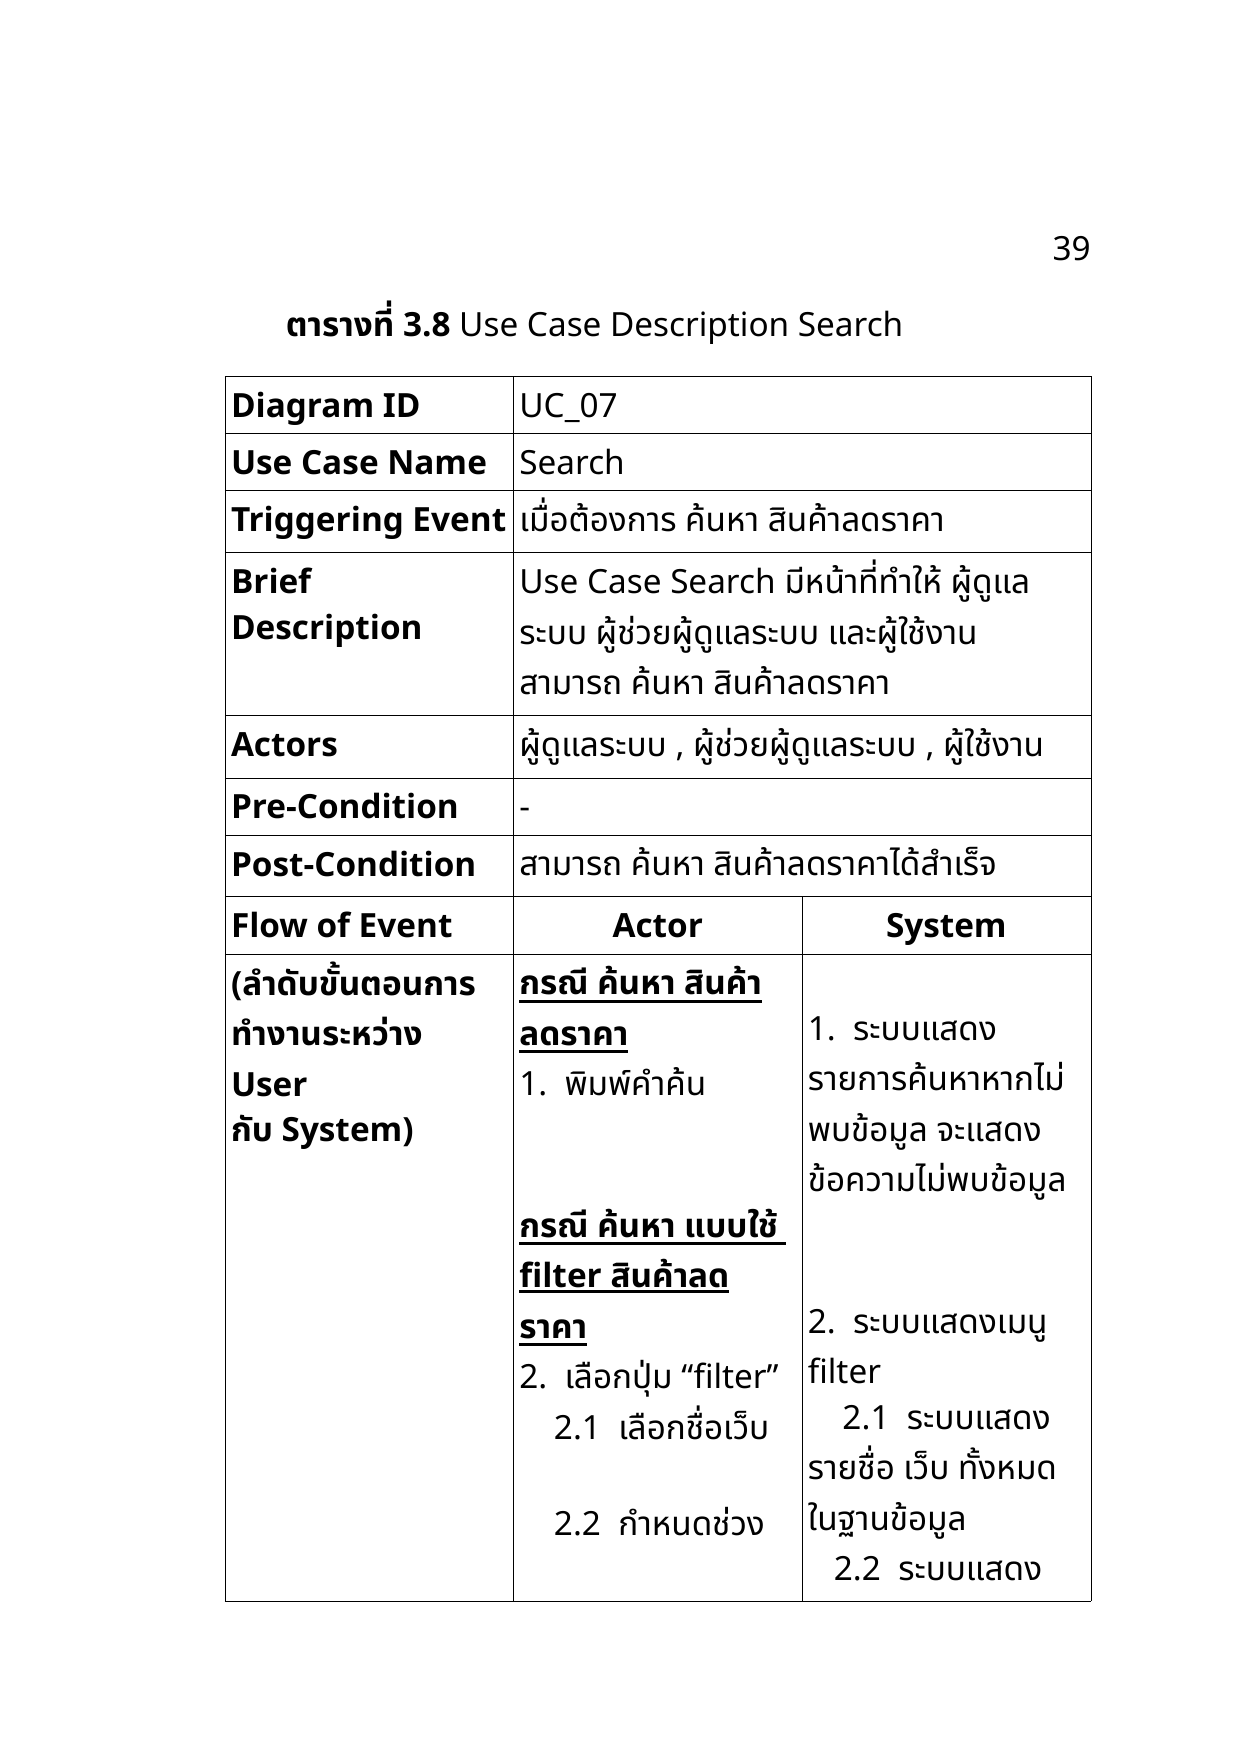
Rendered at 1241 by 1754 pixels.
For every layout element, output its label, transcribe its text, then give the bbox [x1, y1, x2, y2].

table_cell Actor [514, 897, 802, 953]
table_header Diagram ID [226, 377, 513, 433]
table_cell กรณี ค้นหา สินค้าลดราคา 1. พิมพ์คำค้น กรณี ค้นหา แบบใช้ filter สินค้าลดราคา 2. เลือกปุ่ม “filter” 2.1 เลือกชื่อเว็บ 2.2 กำหนดช่วง [514, 955, 802, 1601]
table_cell System [803, 897, 1091, 953]
table_cell เมื่อต้องการ ค้นหา สินค้าลดราคา [514, 491, 1091, 552]
table_cell Search [514, 434, 1091, 490]
table_cell Triggering Event [226, 491, 513, 552]
table_cell ผู้ดูแลระบบ , ผู้ช่วยผู้ดูแลระบบ , ผู้ใช้งาน [514, 716, 1091, 777]
table_cell Flow of Event [226, 897, 513, 953]
table_cell Use Case Search มีหน้าที่ทำให้ ผู้ดูแลระบบ ผู้ช่วยผู้ดูแลระบบ และผู้ใช้งาน สามารถ ค้นหา สินค้าลดราคา [514, 553, 1091, 715]
table_cell Pre-Condition [226, 779, 513, 834]
table_cell - [514, 779, 1091, 834]
text ตารางที่ 3.8 Use Case Description Search [225, 300, 1091, 351]
table_header UC_07 [514, 377, 1091, 433]
table_cell สามารถ ค้นหา สินค้าลดราคาได้สำเร็จ [514, 836, 1091, 896]
table_cell 1. ระบบแสดงรายการค้นหาหากไม่พบข้อมูล จะแสดงข้อความไม่พบข้อมูล 2. ระบบแสดงเมนู filter 2.1 ระบบแสดงรายชื่อ เว็บ ทั้งหมดในฐานข้อมูล 2.2 ระบบแสดง [803, 955, 1091, 1601]
table_cell Actors [226, 716, 513, 777]
table_cell Brief Description [226, 553, 513, 715]
table_cell Use Case Name [226, 434, 513, 490]
table_cell (ลำดับขั้นตอนการ ทำงานระหว่าง User กับ System) [226, 955, 513, 1601]
table_cell Post-Condition [226, 836, 513, 896]
